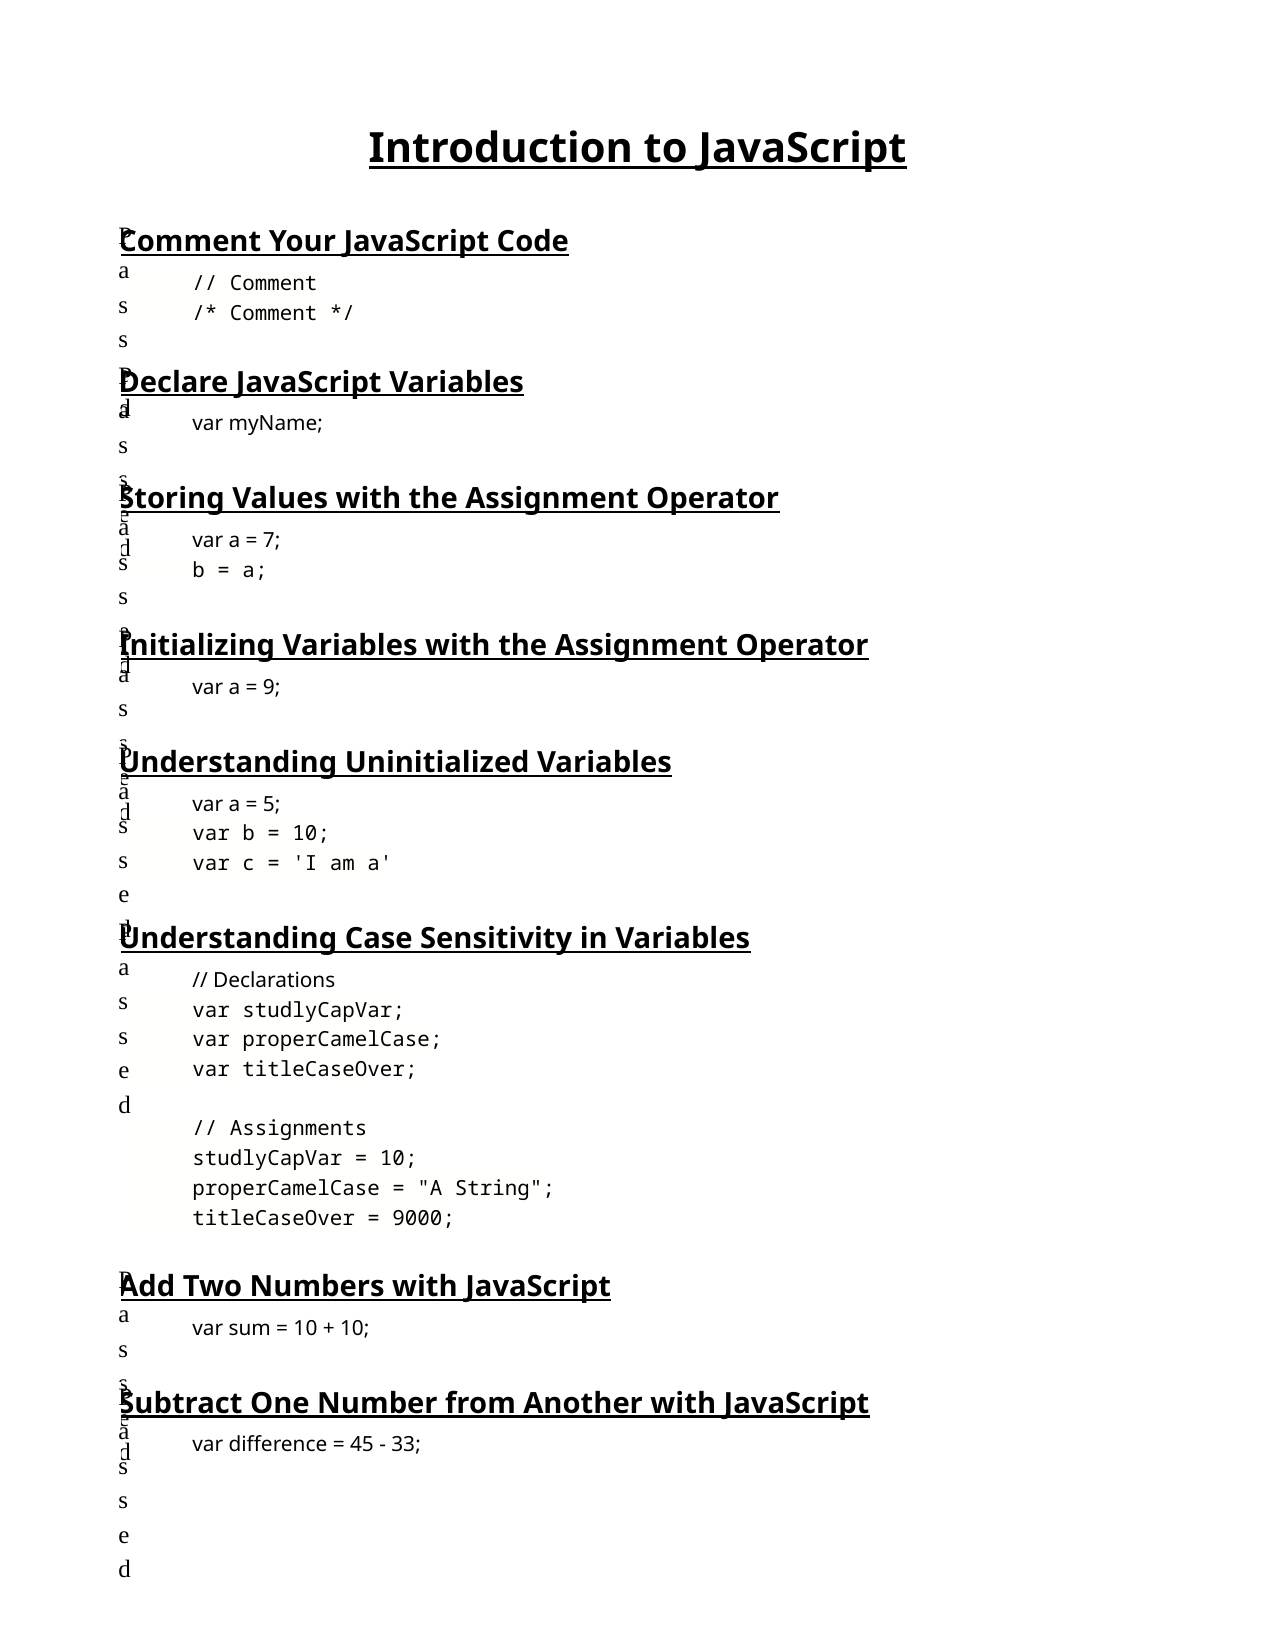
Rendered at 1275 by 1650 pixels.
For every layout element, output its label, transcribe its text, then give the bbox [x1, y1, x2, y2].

text var titleCaseOver; [121, 1053, 1157, 1083]
text var properCamelCase; [121, 1023, 1157, 1053]
text properCamelCase = "A String"; [118, 1172, 1157, 1201]
text Initializing Variables with the Assignment Operator [121, 624, 1157, 664]
text Subtract One Number from Another with JavaScript [121, 1382, 1157, 1422]
text /* Comment */ [121, 297, 1157, 326]
text var b = 10; [121, 817, 1157, 847]
text var a = 9; [121, 672, 1157, 700]
text // Comment [121, 268, 1157, 297]
text Declare JavaScript Variables [121, 361, 1157, 401]
text var myName; [121, 408, 1157, 437]
text // Declarations [121, 965, 1157, 993]
text Introduction to JavaScript [118, 118, 1157, 175]
text Add Two Numbers with JavaScript [121, 1265, 1157, 1305]
text titleCaseOver = 9000; [118, 1201, 1157, 1231]
text Comment Your JavaScript Code [121, 221, 1157, 260]
text var sum = 10 + 10; [121, 1313, 1157, 1341]
text Storing Values with the Assignment Operator [121, 478, 1157, 517]
text var a = 7; [121, 525, 1157, 554]
text studlyCapVar = 10; [118, 1142, 1157, 1172]
text // Assignments [118, 1112, 1157, 1142]
text Understanding Case Sensitivity in Variables [121, 917, 1157, 957]
text Understanding Uninitialized Variables [121, 741, 1157, 781]
text var difference = 45 - 33; [121, 1429, 1157, 1458]
text var studlyCapVar; [121, 993, 1157, 1023]
text b = a; [121, 554, 1157, 583]
text var c = 'I am a' [121, 847, 1157, 877]
text var a = 5; [121, 789, 1157, 817]
